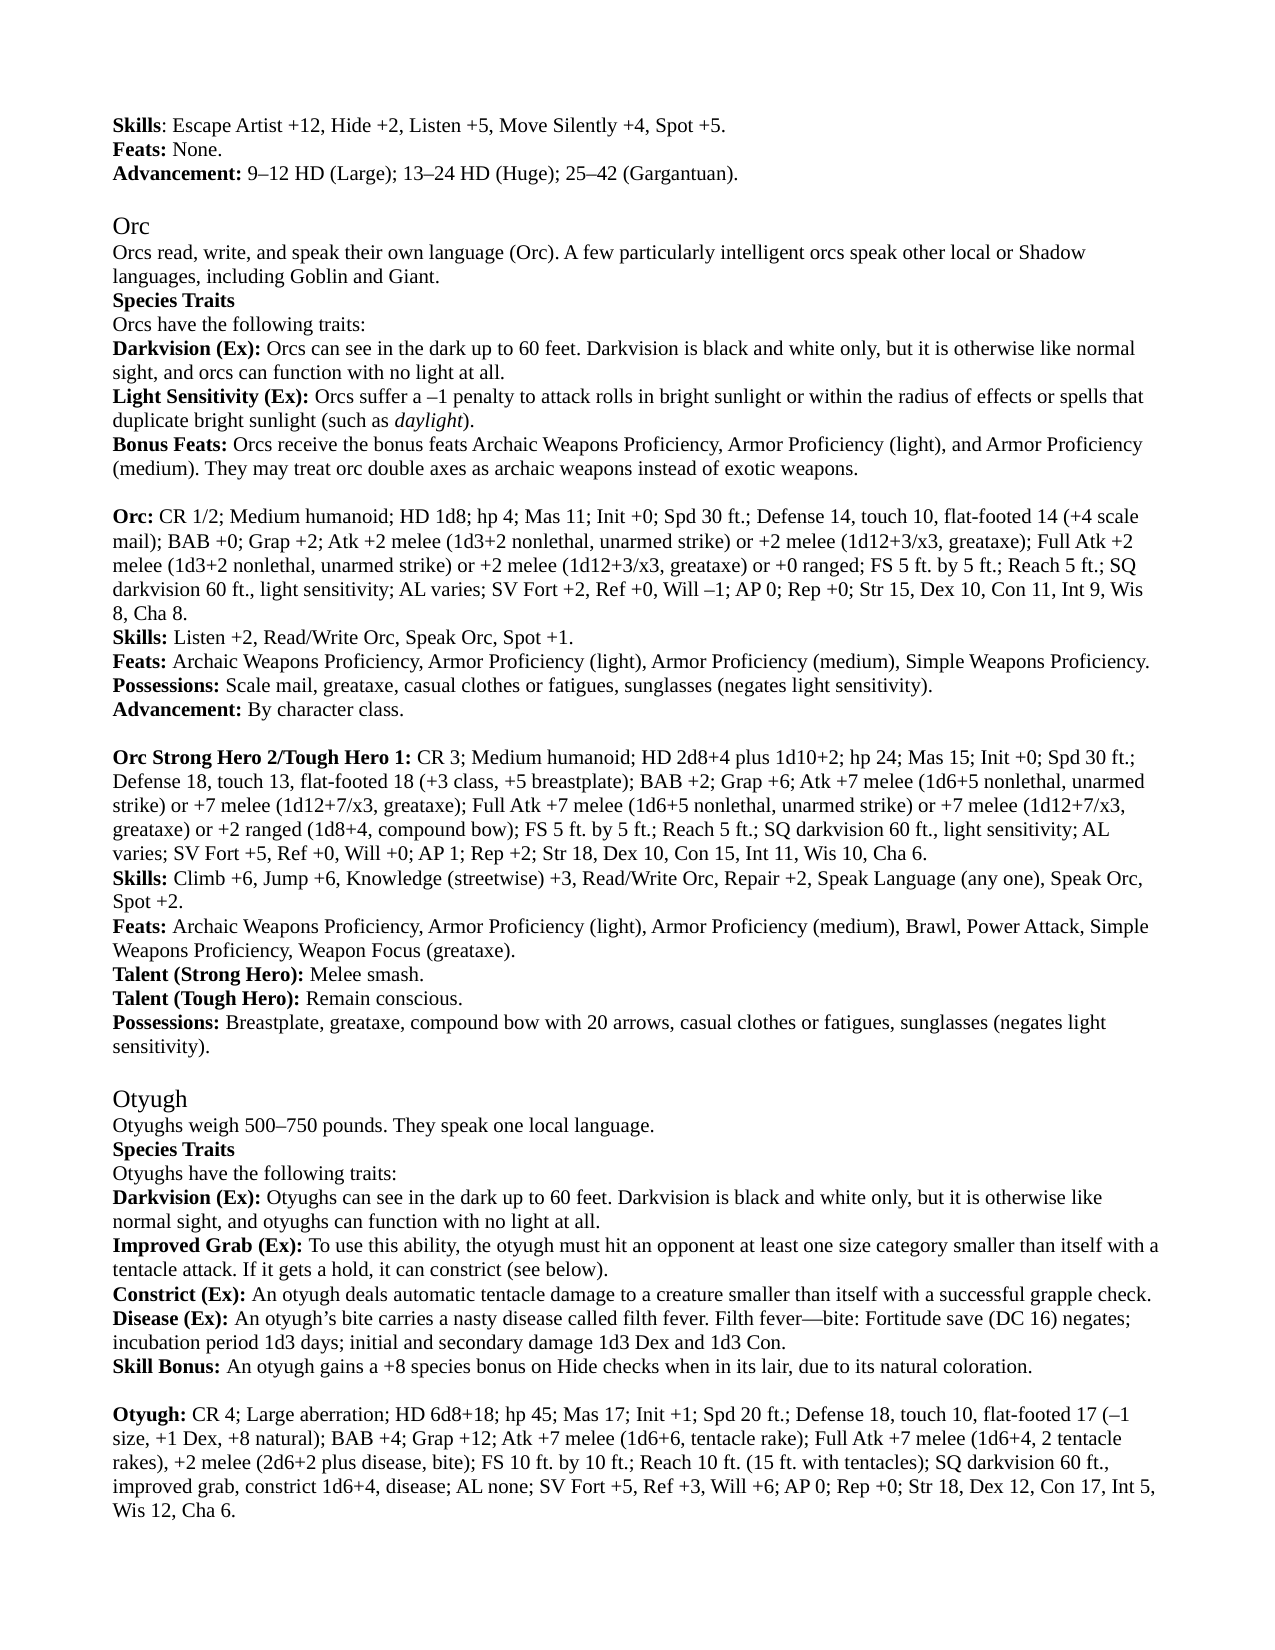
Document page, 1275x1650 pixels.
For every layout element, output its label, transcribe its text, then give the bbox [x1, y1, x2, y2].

text Skills: Escape Artist +12, Hide +2, Listen +5, Move Silently +4, Spot +5. [112, 112, 1162, 137]
text Species Traits [112, 1137, 1162, 1161]
text Orc [112, 211, 1162, 240]
text Constrict (Ex): An otyugh deals automatic tentacle damage to a creature smaller than itself with a successful grapple check. [112, 1281, 1162, 1306]
text Light Sensitivity (Ex): Orcs suffer a –1 penalty to attack rolls in bright sunlight or within the radius of effects or spells that duplicate bright sunlight (such as daylight). [112, 384, 1162, 432]
text Feats: Archaic Weapons Proficiency, Armor Proficiency (light), Armor Proficiency (medium), Brawl, Power Attack, Simple Weapons Proficiency, Weapon Focus (greataxe). [112, 913, 1162, 962]
text Orc Strong Hero 2/Tough Hero 1: CR 3; Medium humanoid; HD 2d8+4 plus 1d10+2; hp 24; Mas 15; Init +0; Spd 30 ft.; Defense 18, touch 13, flat-footed 18 (+3 class, +5 breastplate); BAB +2; Grap +6; Atk +7 melee (1d6+5 nonlethal, unarmed strike) or +7 melee (1d12+7/x3, greataxe); Full Atk +7 melee (1d6+5 nonlethal, unarmed strike) or +7 melee (1d12+7/x3, greataxe) or +2 ranged (1d8+4, compound bow); FS 5 ft. by 5 ft.; Reach 5 ft.; SQ darkvision 60 ft., light sensitivity; AL varies; SV Fort +5, Ref +0, Will +0; AP 1; Rep +2; Str 18, Dex 10, Con 15, Int 11, Wis 10, Cha 6. [112, 745, 1162, 865]
text Species Traits [112, 288, 1162, 312]
text Disease (Ex): An otyugh’s bite carries a nasty disease called filth fever. Filth fever—bite: Fortitude save (DC 16) negates; incubation period 1d3 days; initial and secondary damage 1d3 Dex and 1d3 Con. [112, 1306, 1162, 1354]
text Darkvision (Ex): Orcs can see in the dark up to 60 feet. Darkvision is black and white only, but it is otherwise like normal sight, and orcs can function with no light at all. [112, 336, 1162, 384]
text Bonus Feats: Orcs receive the bonus feats Archaic Weapons Proficiency, Armor Proficiency (light), and Armor Proficiency (medium). They may treat orc double axes as archaic weapons instead of exotic weapons. [112, 432, 1162, 480]
text Improved Grab (Ex): To use this ability, the otyugh must hit an opponent at least one size category smaller than itself with a tentacle attack. If it gets a hold, it can constrict (see below). [112, 1233, 1162, 1281]
text Otyugh [112, 1084, 1162, 1113]
text Advancement: 9–12 HD (Large); 13–24 HD (Huge); 25–42 (Gargantuan). [112, 161, 1162, 185]
text Advancement: By character class. [112, 697, 1162, 721]
text Darkvision (Ex): Otyughs can see in the dark up to 60 feet. Darkvision is black and white only, but it is otherwise like normal sight, and otyughs can function with no light at all. [112, 1185, 1162, 1233]
text Feats: None. [112, 137, 1162, 161]
text Possessions: Breastplate, greataxe, compound bow with 20 arrows, casual clothes or fatigues, sunglasses (negates light sensitivity). [112, 1010, 1162, 1058]
text Talent (Tough Hero): Remain conscious. [112, 986, 1162, 1010]
text Orcs have the following traits: [112, 312, 1162, 336]
text Feats: Archaic Weapons Proficiency, Armor Proficiency (light), Armor Proficiency (medium), Simple Weapons Proficiency. [112, 649, 1162, 673]
text Otyughs weigh 500–750 pounds. They speak one local language. [112, 1113, 1162, 1137]
text Orc: CR 1/2; Medium humanoid; HD 1d8; hp 4; Mas 11; Init +0; Spd 30 ft.; Defense 14, touch 10, flat-footed 14 (+4 scale mail); BAB +0; Grap +2; Atk +2 melee (1d3+2 nonlethal, unarmed strike) or +2 melee (1d12+3/x3, greataxe); Full Atk +2 melee (1d3+2 nonlethal, unarmed strike) or +2 melee (1d12+3/x3, greataxe) or +0 ranged; FS 5 ft. by 5 ft.; Reach 5 ft.; SQ darkvision 60 ft., light sensitivity; AL varies; SV Fort +2, Ref +0, Will –1; AP 0; Rep +0; Str 15, Dex 10, Con 11, Int 9, Wis 8, Cha 8. [112, 504, 1162, 625]
text Talent (Strong Hero): Melee smash. [112, 962, 1162, 986]
text Possessions: Scale mail, greataxe, casual clothes or fatigues, sunglasses (negates light sensitivity). [112, 673, 1162, 697]
text Skill Bonus: An otyugh gains a +8 species bonus on Hide checks when in its lair, due to its natural coloration. [112, 1354, 1162, 1378]
text Skills: Listen +2, Read/Write Orc, Speak Orc, Spot +1. [112, 625, 1162, 649]
text Otyugh: CR 4; Large aberration; HD 6d8+18; hp 45; Mas 17; Init +1; Spd 20 ft.; Defense 18, touch 10, flat-footed 17 (–1 size, +1 Dex, +8 natural); BAB +4; Grap +12; Atk +7 melee (1d6+6, tentacle rake); Full Atk +7 melee (1d6+4, 2 tentacle rakes), +2 melee (2d6+2 plus disease, bite); FS 10 ft. by 10 ft.; Reach 10 ft. (15 ft. with tentacles); SQ darkvision 60 ft., improved grab, constrict 1d6+4, disease; AL none; SV Fort +5, Ref +3, Will +6; AP 0; Rep +0; Str 18, Dex 12, Con 17, Int 5, Wis 12, Cha 6. [112, 1402, 1162, 1522]
text Otyughs have the following traits: [112, 1161, 1162, 1185]
text Orcs read, write, and speak their own language (Orc). A few particularly intelligent orcs speak other local or Shadow languages, including Goblin and Giant. [112, 240, 1162, 288]
text Skills: Climb +6, Jump +6, Knowledge (streetwise) +3, Read/Write Orc, Repair +2, Speak Language (any one), Speak Orc, Spot +2. [112, 865, 1162, 913]
